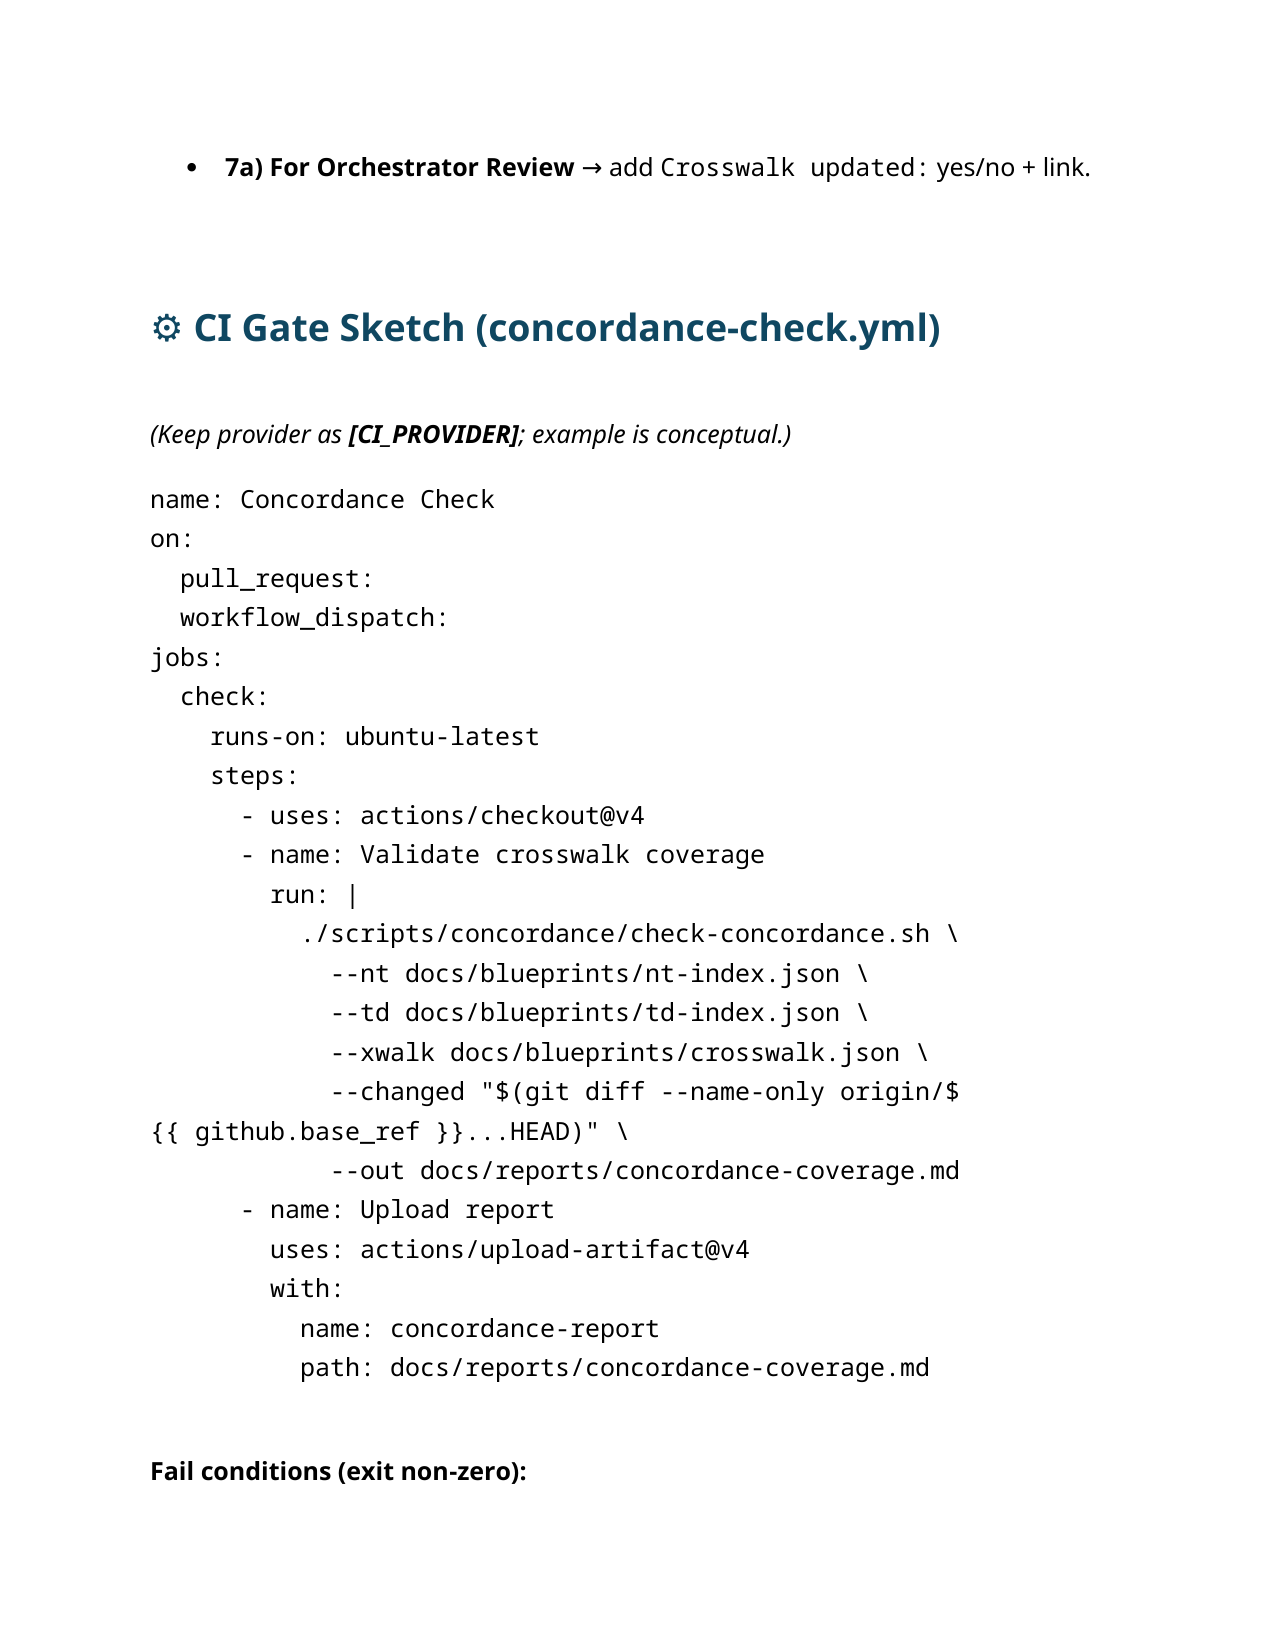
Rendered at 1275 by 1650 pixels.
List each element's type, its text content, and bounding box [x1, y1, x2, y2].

text name: Concordance Check on: pull_request: workflow_dispatch: jobs: check: runs-on: ubuntu-latest steps: - uses: actions/checkout@v4 - name: Validate crosswalk coverage run: | ./scripts/concordance/check-concordance.sh \ --nt docs/blueprints/nt-index.json \ --td docs/blueprints/td-index.json \ --xwalk docs/blueprints/crosswalk.json \ --changed "$(git diff --name-only origin/${{ github.base_ref }}...HEAD)" \ --out docs/reports/concordance-coverage.md - name: Upload report uses: actions/upload-artifact@v4 with: name: concordance-report path: docs/reports/concordance-coverage.md [150, 482, 1125, 1424]
subtitle ⚙️ CI Gate Sketch (concordance-check.yml) [150, 302, 1125, 353]
list 7a) For Orchestrator Review → add Crosswalk updated: yes/no + link. [187, 150, 1125, 184]
text Fail conditions (exit non‑zero): [150, 1454, 1125, 1488]
text (Keep provider as [CI_PROVIDER]; example is conceptual.) [150, 417, 1125, 451]
